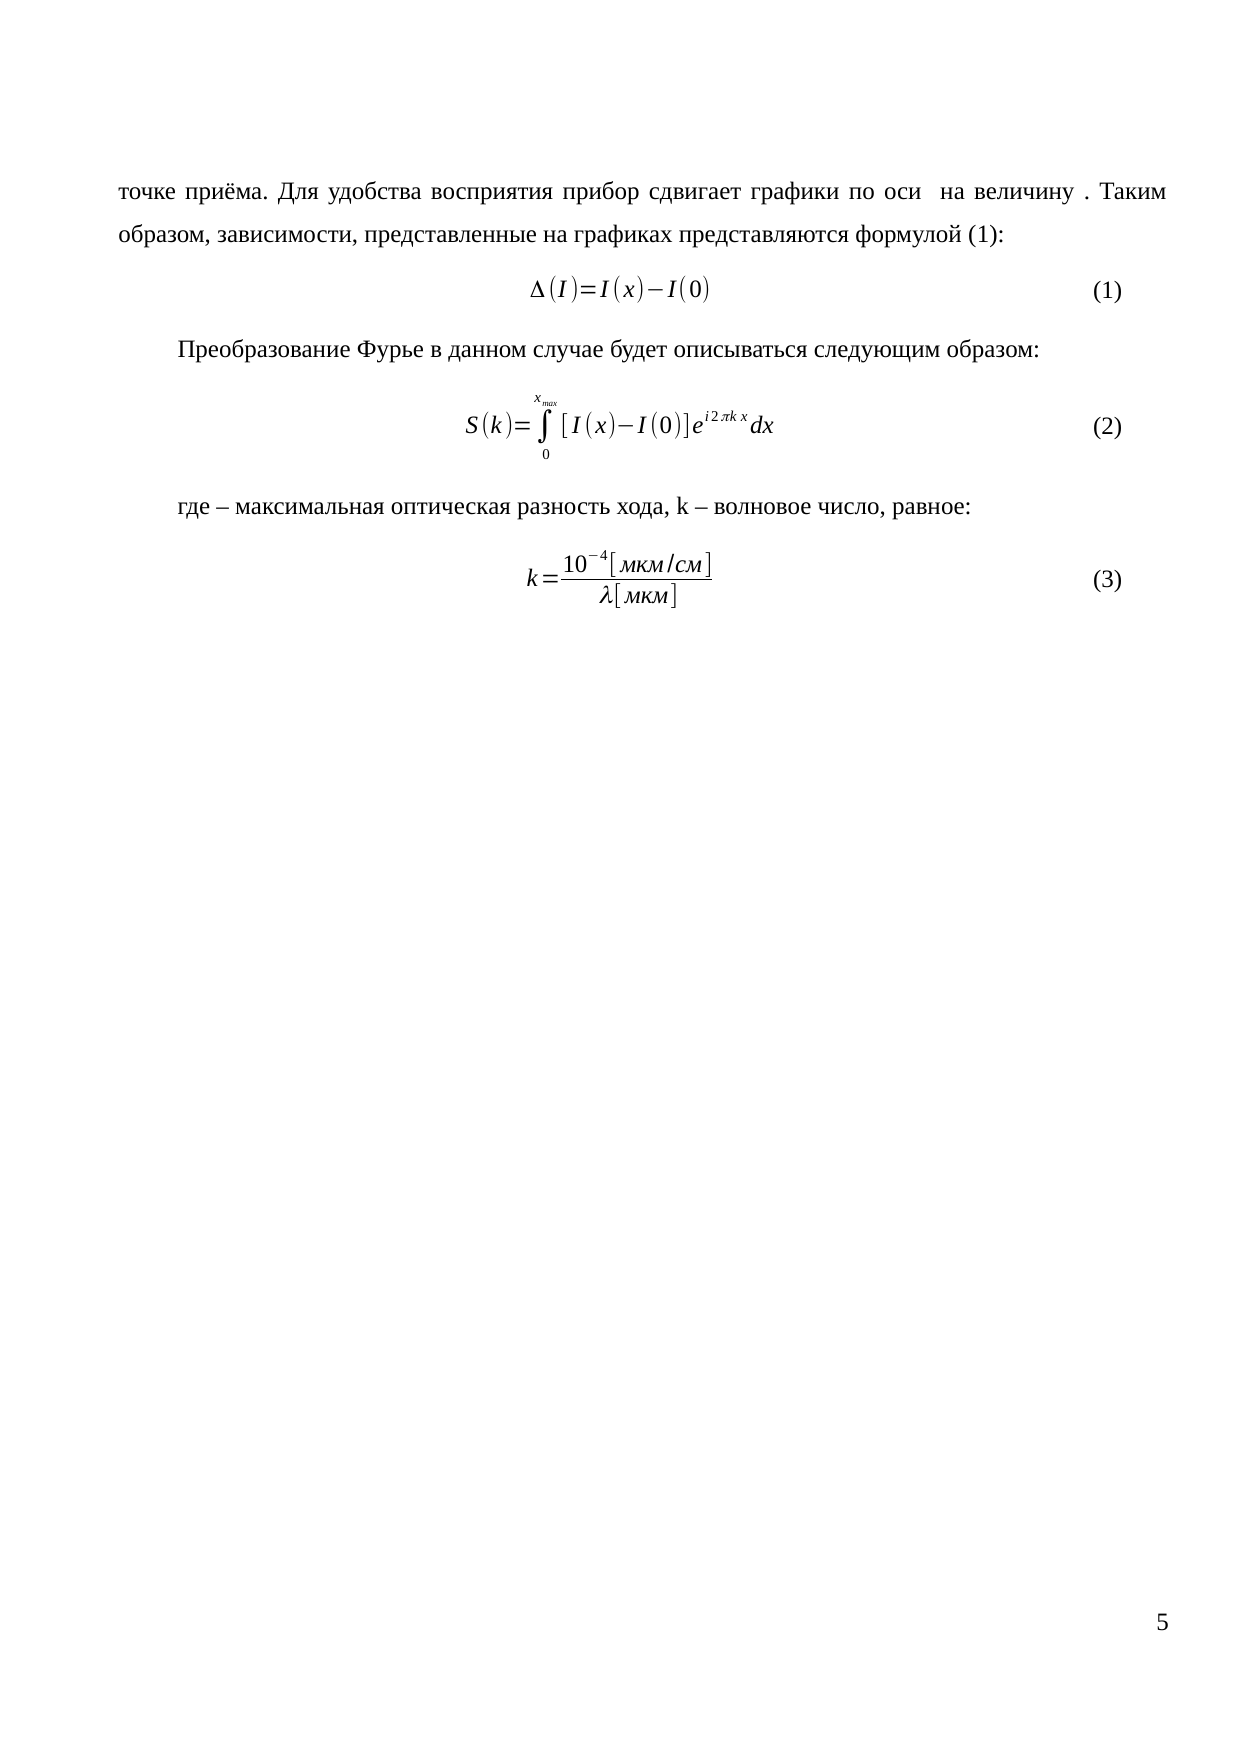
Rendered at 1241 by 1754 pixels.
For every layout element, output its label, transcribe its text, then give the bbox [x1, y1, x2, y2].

text точке приёма. Для удобства восприятия прибор сдвигает графики по оси на величину . Таким образом, зависимости, представленные на графиках представляются формулой (1): [118, 176, 1168, 248]
text где – максимальная оптическая разность хода, k – волновое число, равное: [118, 491, 1168, 520]
text Преобразование Фурье в данном случае будет описываться следующим образом: [118, 334, 1168, 363]
text (3) [118, 546, 1168, 610]
text (2) [118, 389, 1168, 462]
text (1) [118, 274, 1168, 304]
